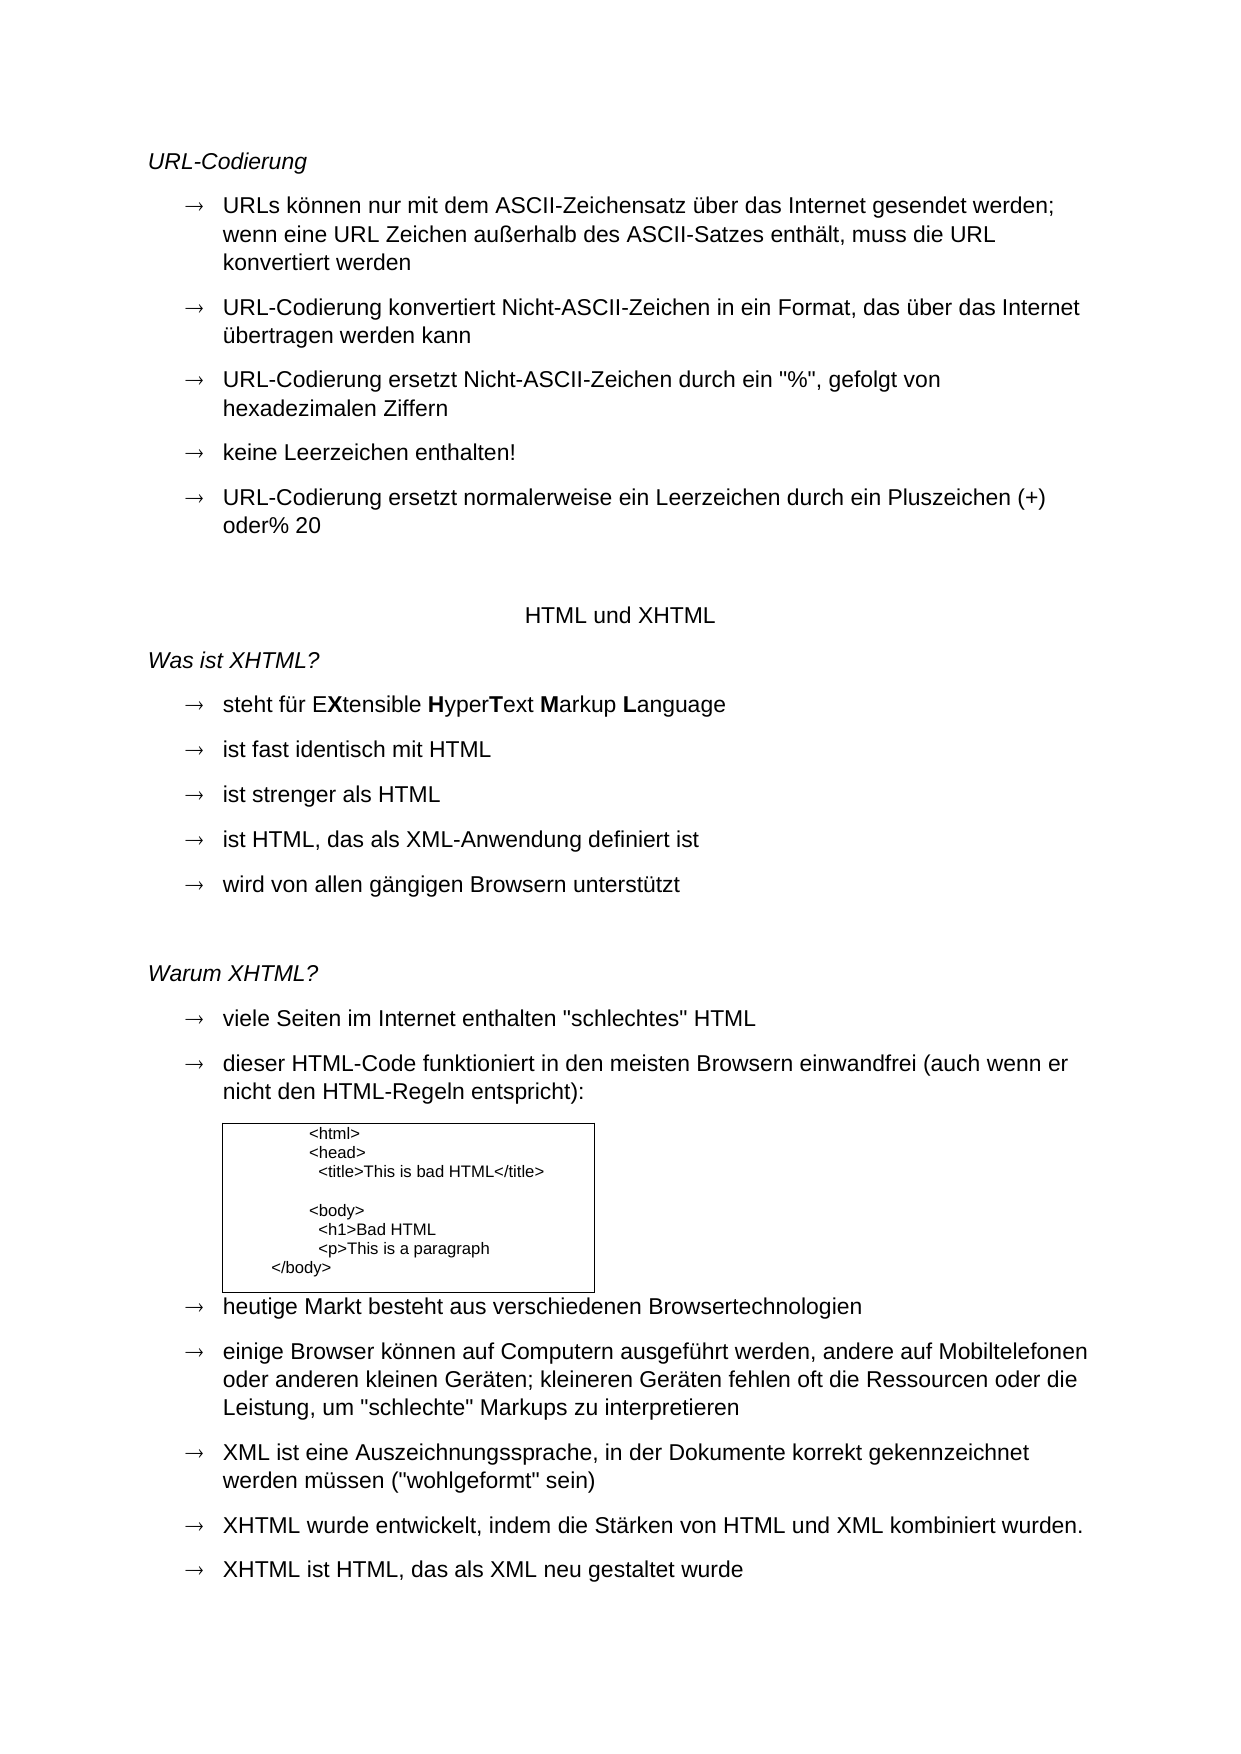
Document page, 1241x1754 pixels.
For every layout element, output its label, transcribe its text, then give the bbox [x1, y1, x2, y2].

text HTML und XHTML [148, 602, 1093, 628]
list ist fast identisch mit HTML [185, 736, 1093, 762]
list wird von allen gängigen Browsern unterstützt [185, 871, 1093, 897]
list ist strenger als HTML [185, 781, 1093, 807]
list URL-Codierung ersetzt normalerweise ein Leerzeichen durch ein Pluszeichen (+) oder% 20 [185, 484, 1093, 538]
list heutige Markt besteht aus verschiedenen Browsertechnologien [185, 1293, 1093, 1319]
list dieser HTML-Code funktioniert in den meisten Browsern einwandfrei (auch wenn er nicht den HTML-Regeln entspricht): [185, 1050, 1093, 1104]
list URLs können nur mit dem ASCII-Zeichensatz über das Internet gesendet werden; wenn eine URL Zeichen außerhalb des ASCII-Satzes enthält, muss die URL konvertiert werden [185, 192, 1093, 275]
list steht für EXtensible HyperText Markup Language [185, 691, 1093, 718]
list XHTML wurde entwickelt, indem die Stärken von HTML und XML kombiniert wurden. [185, 1512, 1093, 1538]
table_header <html> <head> <title>This is bad HTML</title> <body> <h1>Bad HTML <p>This is a paragraph </body> [223, 1124, 594, 1292]
list viele Seiten im Internet enthalten "schlechtes" HTML [185, 1005, 1093, 1031]
text Was ist XHTML? [148, 647, 1093, 673]
text Warum XHTML? [148, 960, 1093, 986]
list keine Leerzeichen enthalten! [185, 439, 1093, 466]
list ist HTML, das als XML-Anwendung definiert ist [185, 826, 1093, 852]
list URL-Codierung konvertiert Nicht-ASCII-Zeichen in ein Format, das über das Internet übertragen werden kann [185, 293, 1093, 348]
list URL-Codierung ersetzt Nicht-ASCII-Zeichen durch ein "%", gefolgt von hexadezimalen Ziffern [185, 366, 1093, 421]
text URL-Codierung [148, 148, 1093, 174]
list XML ist eine Auszeichnungssprache, in der Dokumente korrekt gekennzeichnet werden müssen ("wohlgeformt" sein) [185, 1439, 1093, 1493]
list XHTML ist HTML, das als XML neu gestaltet wurde [185, 1556, 1093, 1583]
list einige Browser können auf Computern ausgeführt werden, andere auf Mobiltelefonen oder anderen kleinen Geräten; kleineren Geräten fehlen oft die Ressourcen oder die Leistung, um "schlechte" Markups zu interpretieren [185, 1338, 1093, 1420]
